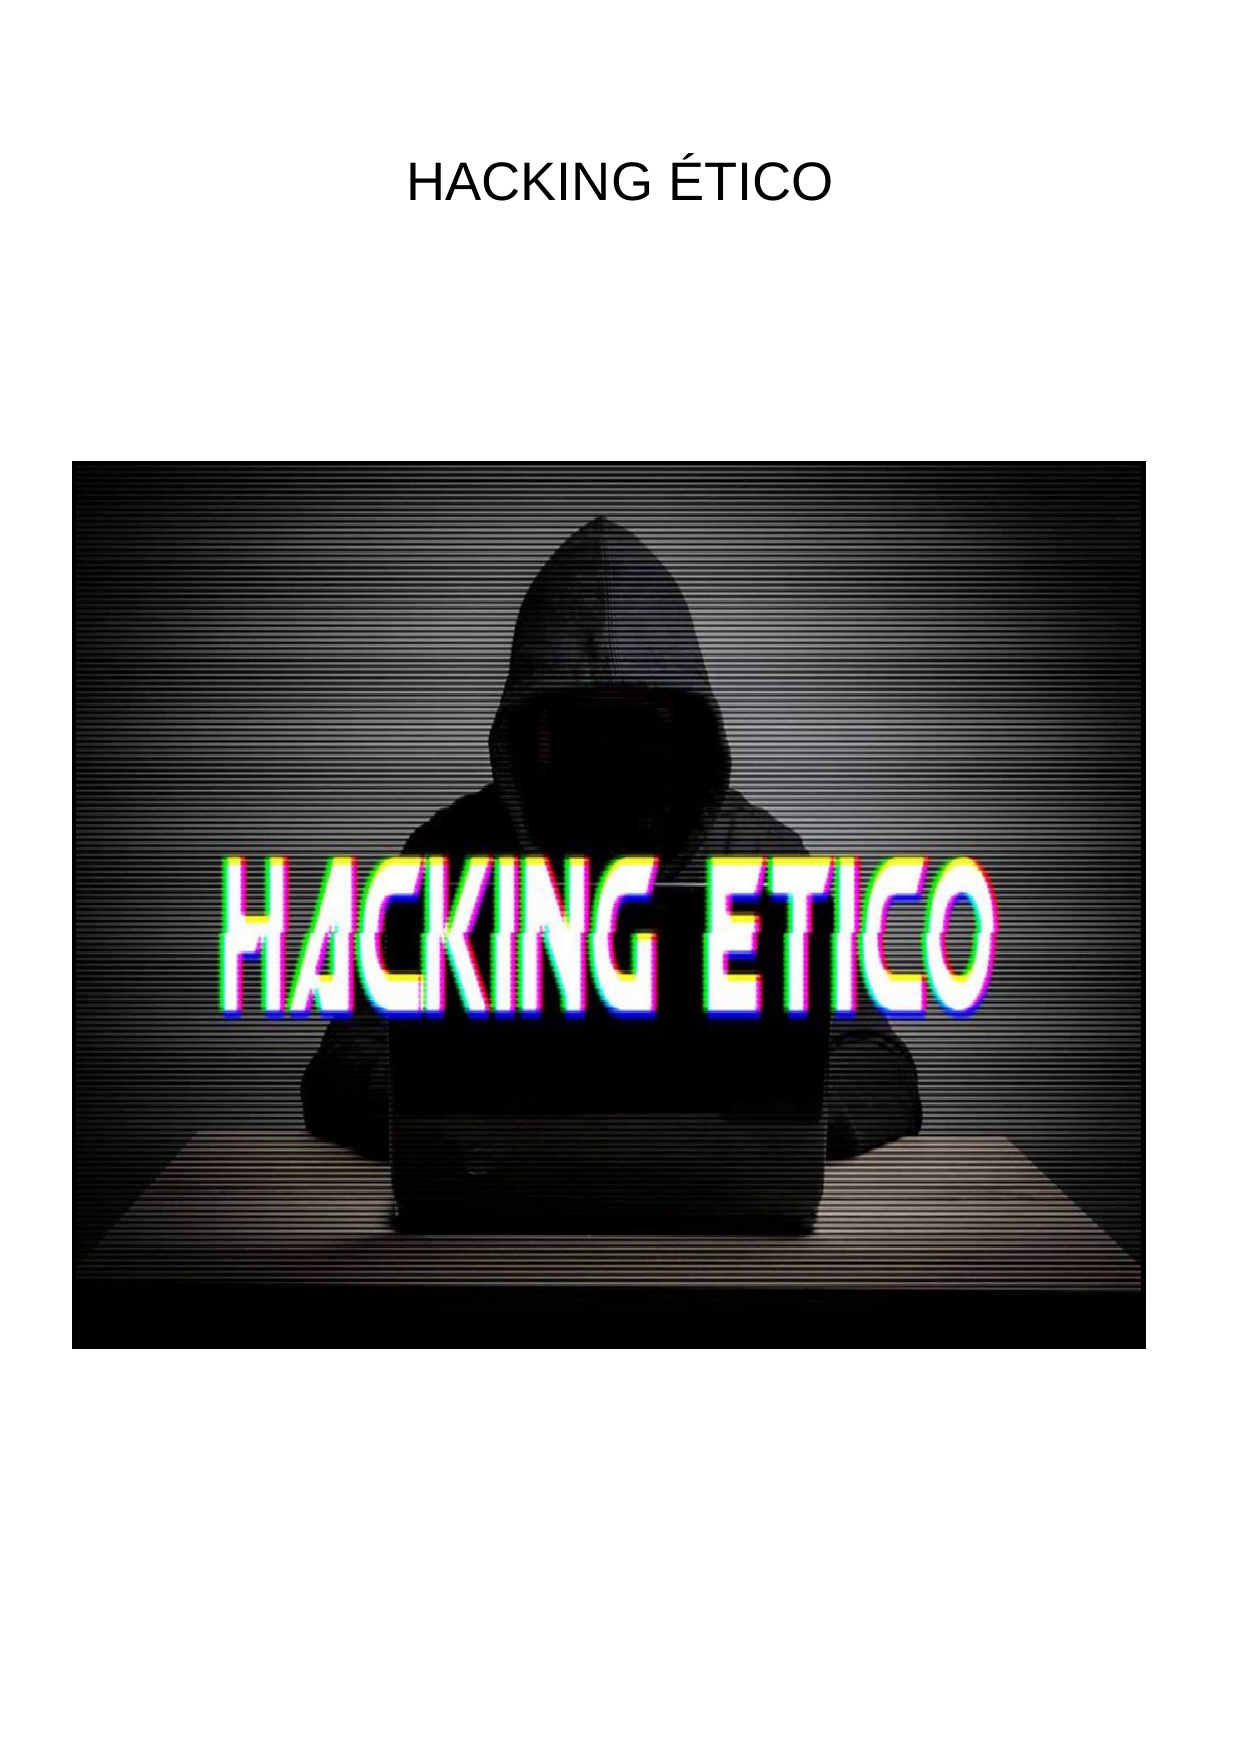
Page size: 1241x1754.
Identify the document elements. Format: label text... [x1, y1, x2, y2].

title HACKING ÉTICO [150, 150, 1090, 212]
picture [76, 465, 1141, 1345]
